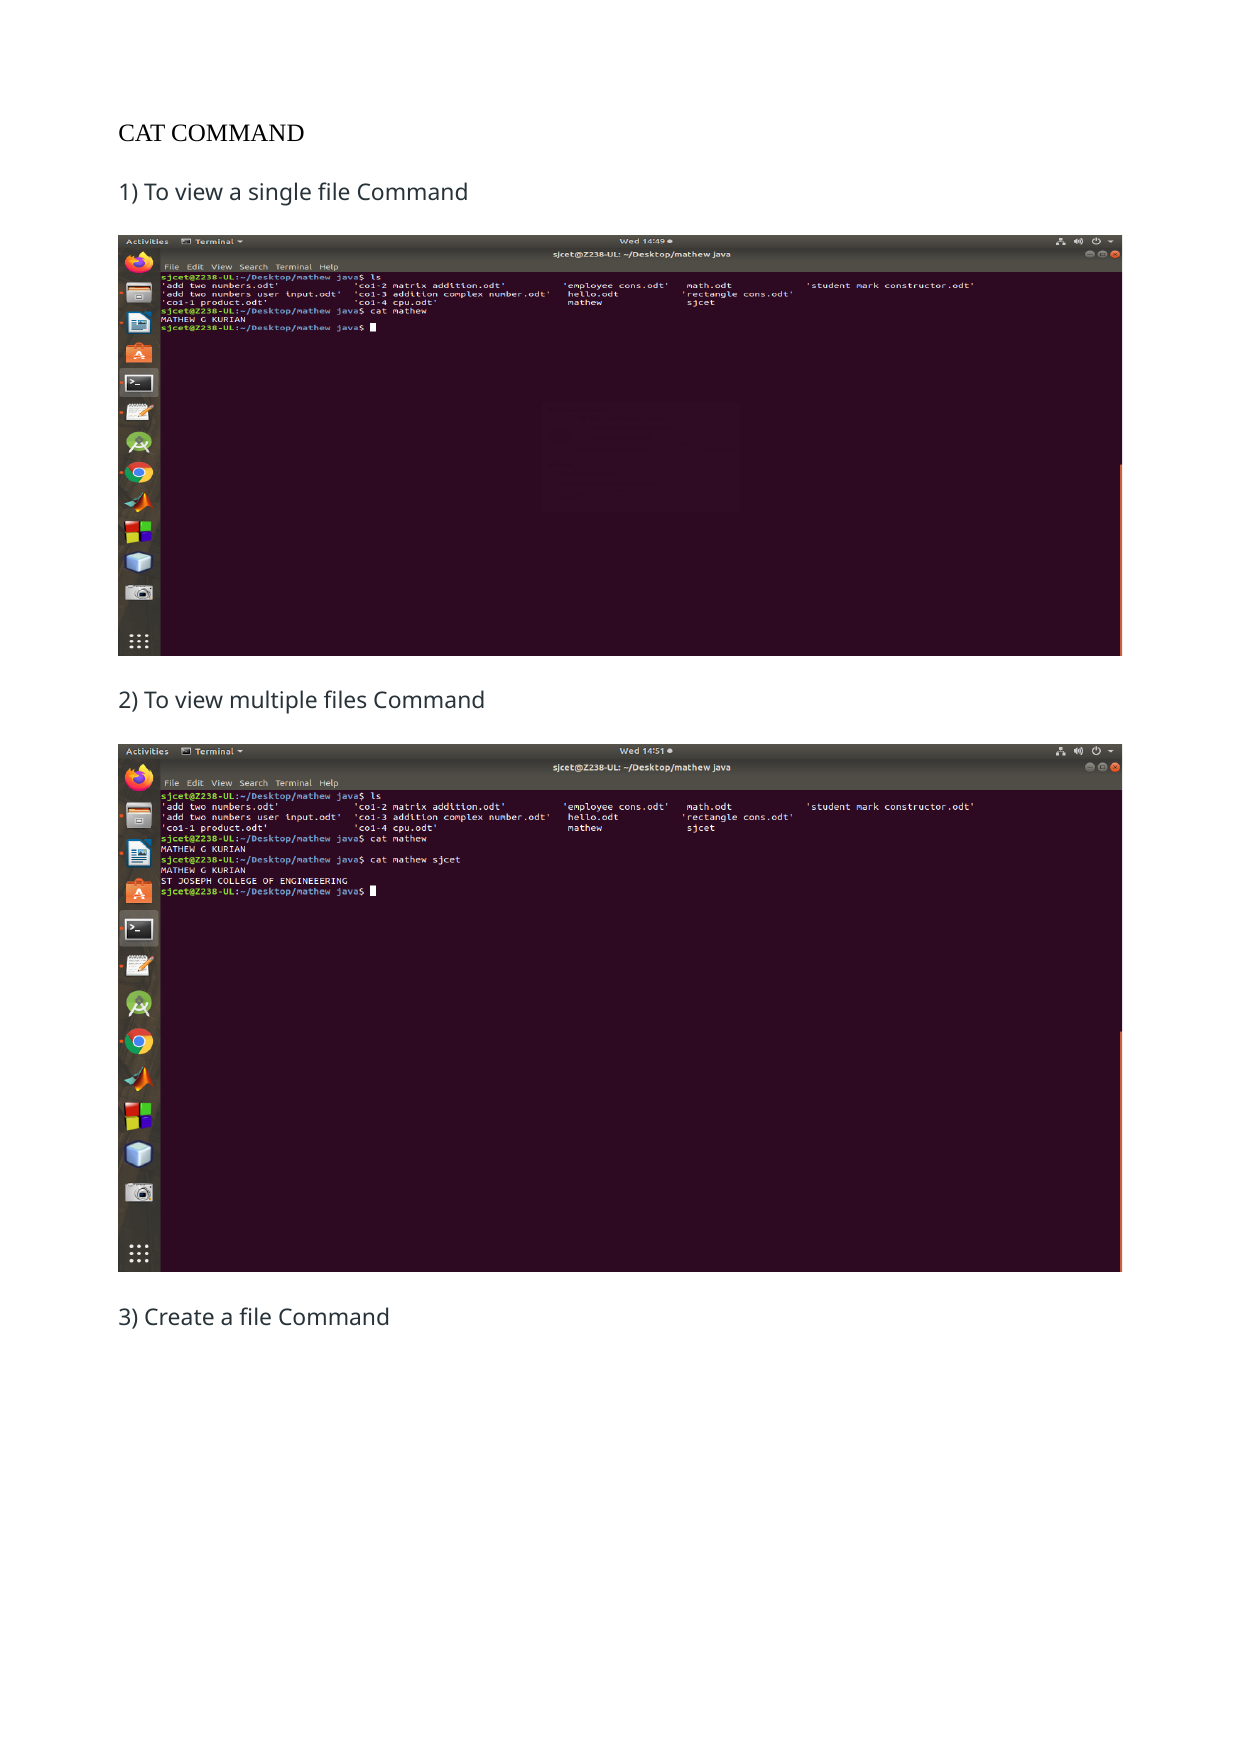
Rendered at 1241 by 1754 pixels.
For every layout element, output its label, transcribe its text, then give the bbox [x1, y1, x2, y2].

picture [118, 744, 1123, 1272]
picture [118, 235, 1123, 656]
text CAT COMMAND [118, 118, 1122, 147]
text 2) To view multiple files Command [118, 684, 1122, 715]
text 3) Create a file Command [118, 1301, 1122, 1332]
text 1) To view a single file Command [118, 176, 1122, 207]
